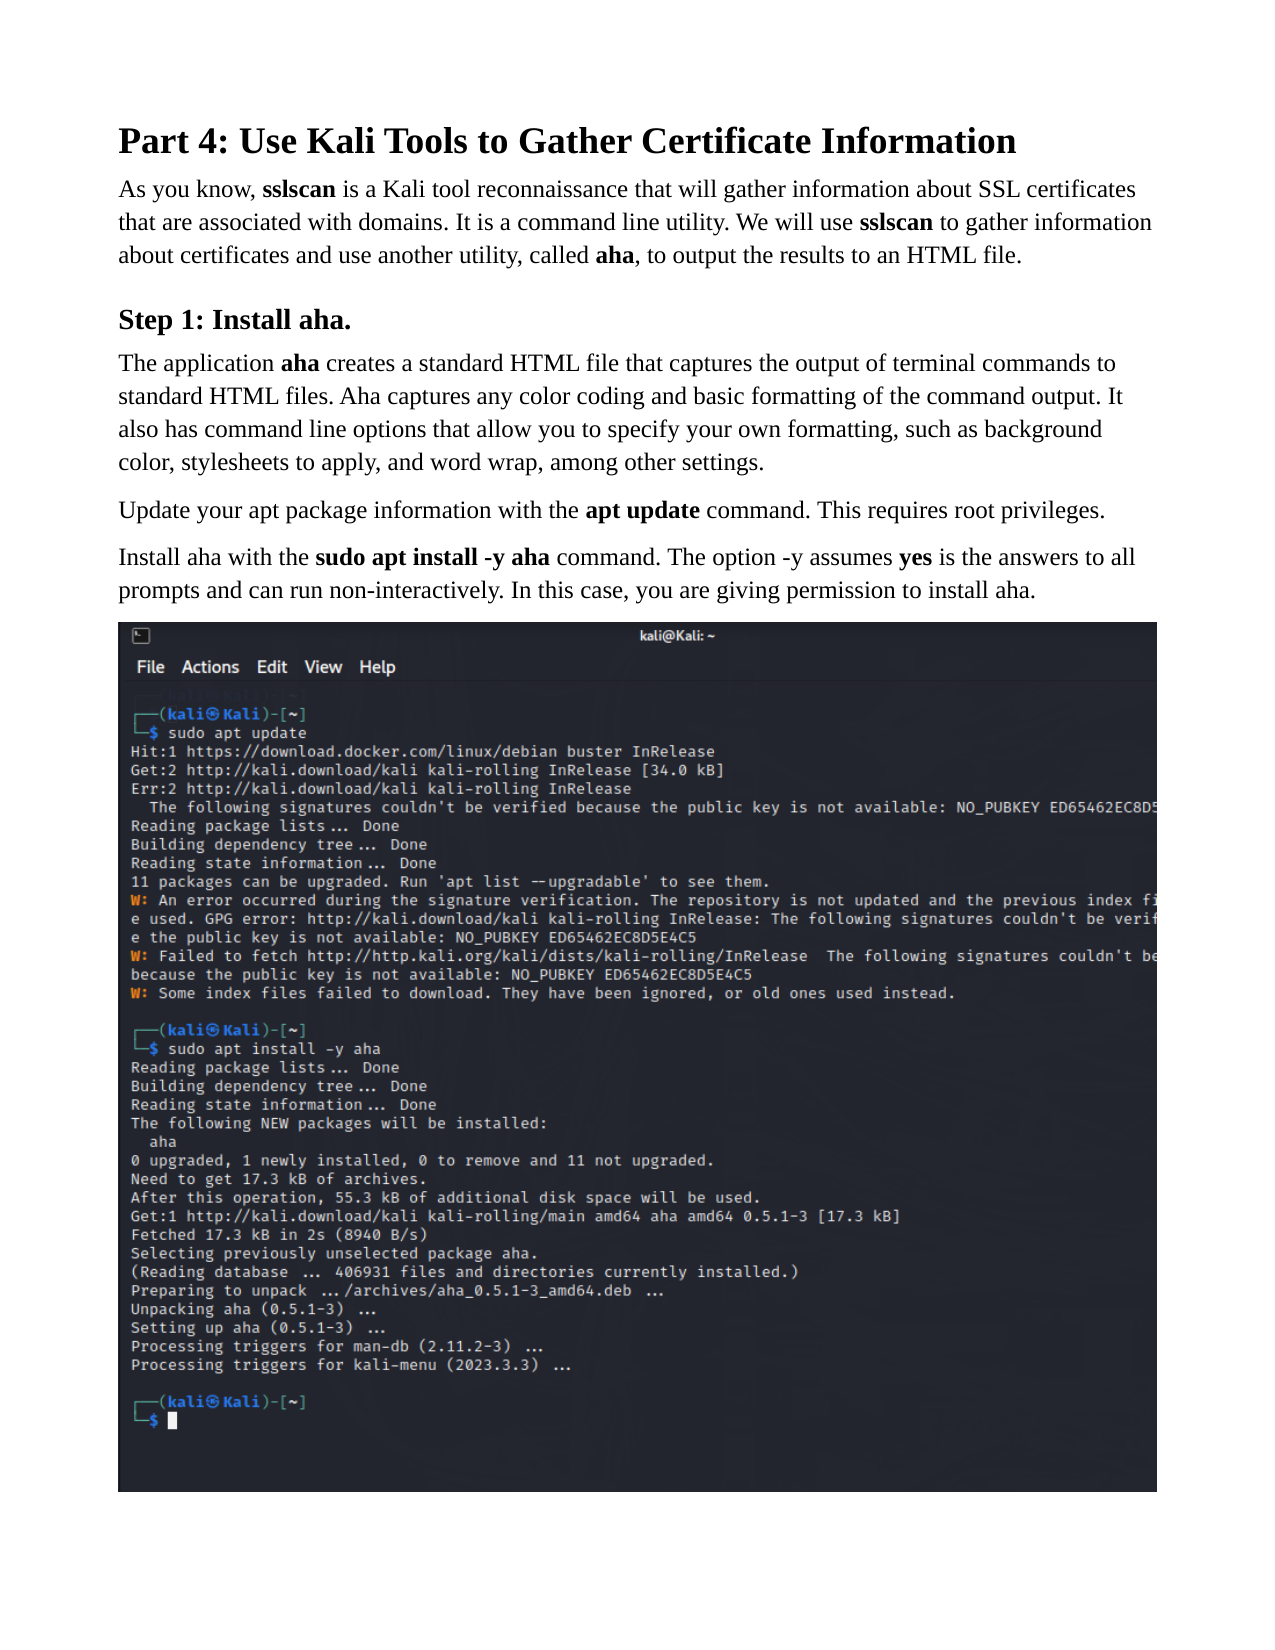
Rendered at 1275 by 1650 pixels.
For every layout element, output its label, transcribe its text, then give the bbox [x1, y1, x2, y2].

text Update your apt package information with the apt update command. This requires root privileges. [118, 495, 1157, 523]
subtitle Step 1: Install aha. [118, 302, 1157, 336]
text As you know, sslscan is a Kali tool reconnaissance that will gather information about SSL certificates that are associated with domains. It is a command line utility. We will use sslscan to gather information about certificates and use another utility, called aha, to output the results to an HTML file. [118, 174, 1157, 268]
picture [118, 622, 1157, 1492]
text Install aha with the sudo apt install -y aha command. The option -y assumes yes is the answers to all prompts and can run non-interactively. In this case, you are giving permission to install aha. [118, 542, 1157, 604]
text The application aha creates a standard HTML file that captures the output of terminal commands to standard HTML files. Aha captures any color coding and basic formatting of the command output. It also has command line options that allow you to specify your own formatting, such as background color, stylesheets to apply, and word wrap, among other settings. [118, 348, 1157, 476]
subtitle Part 4: Use Kali Tools to Gather Certificate Information [118, 118, 1157, 161]
